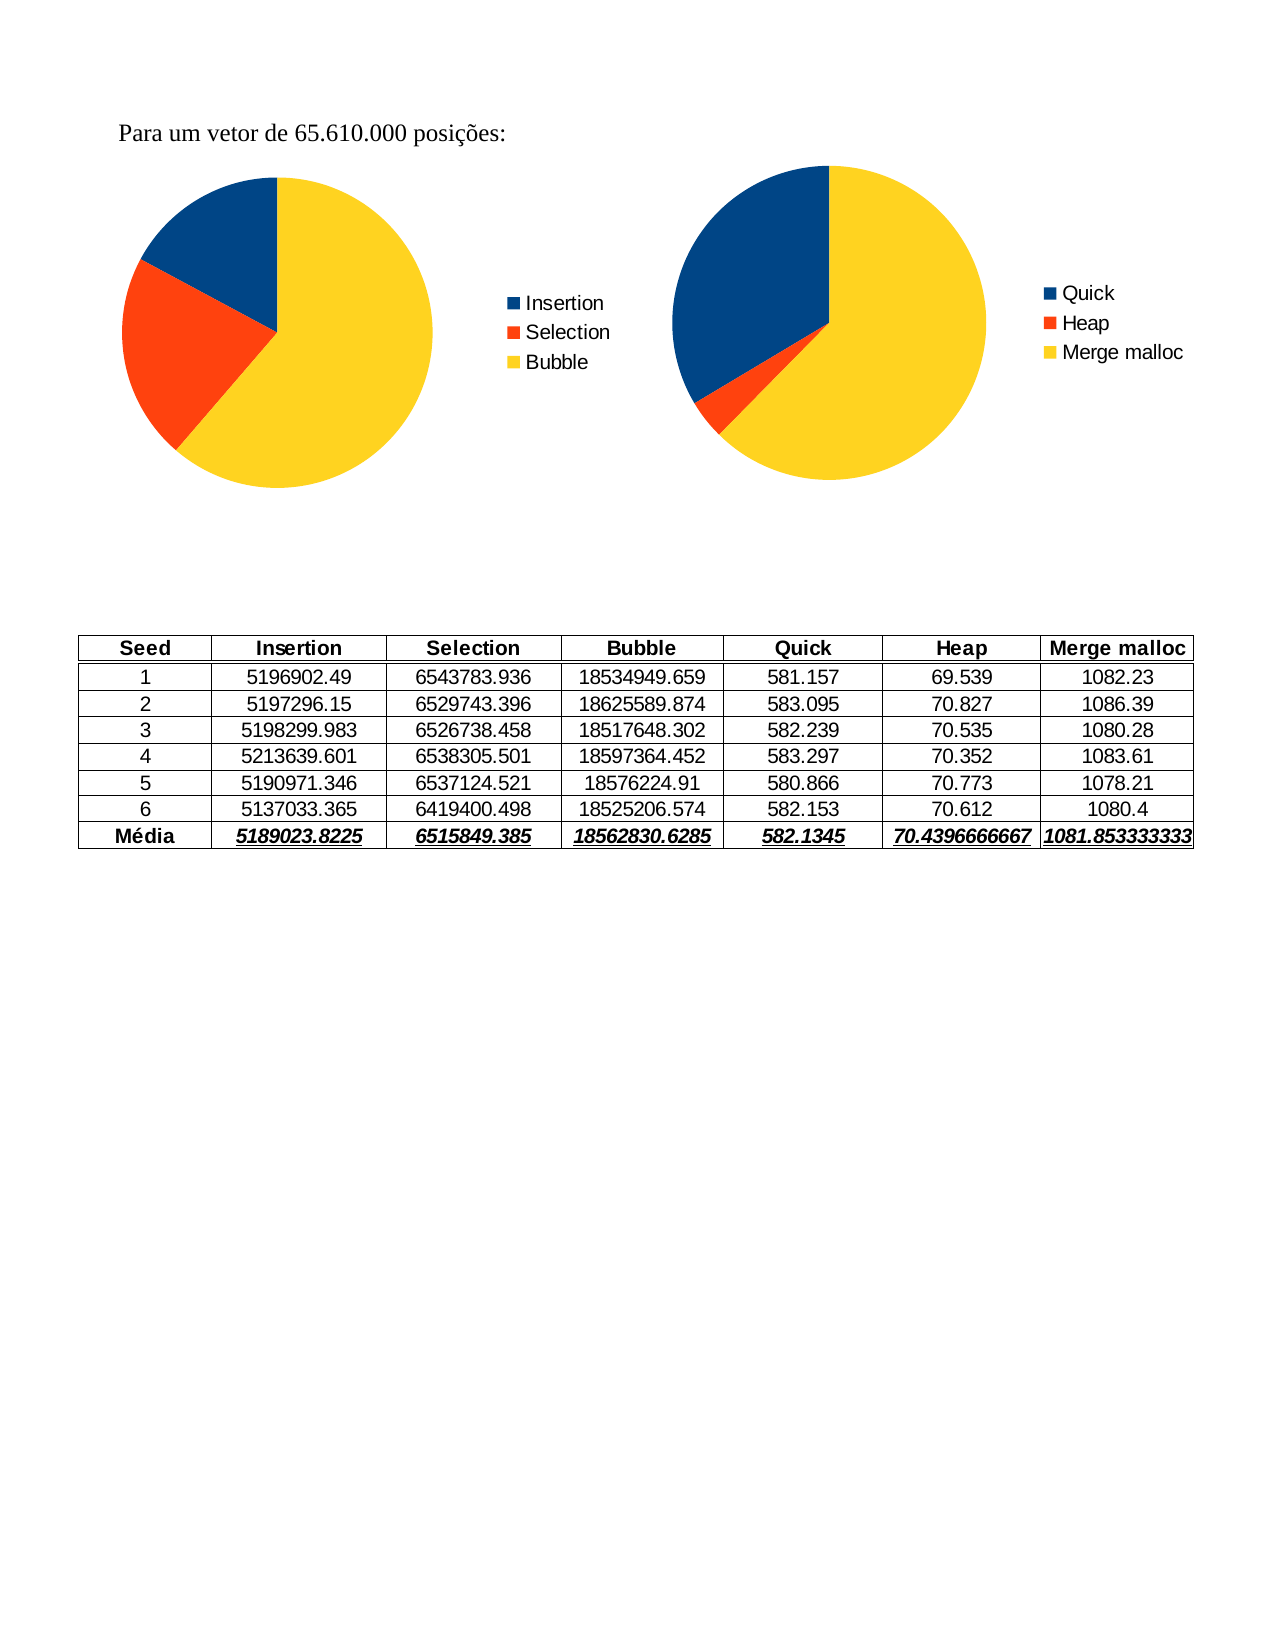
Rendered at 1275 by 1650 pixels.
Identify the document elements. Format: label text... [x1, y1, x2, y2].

text Para um vetor de 65.610.000 posições: [118, 118, 1157, 147]
